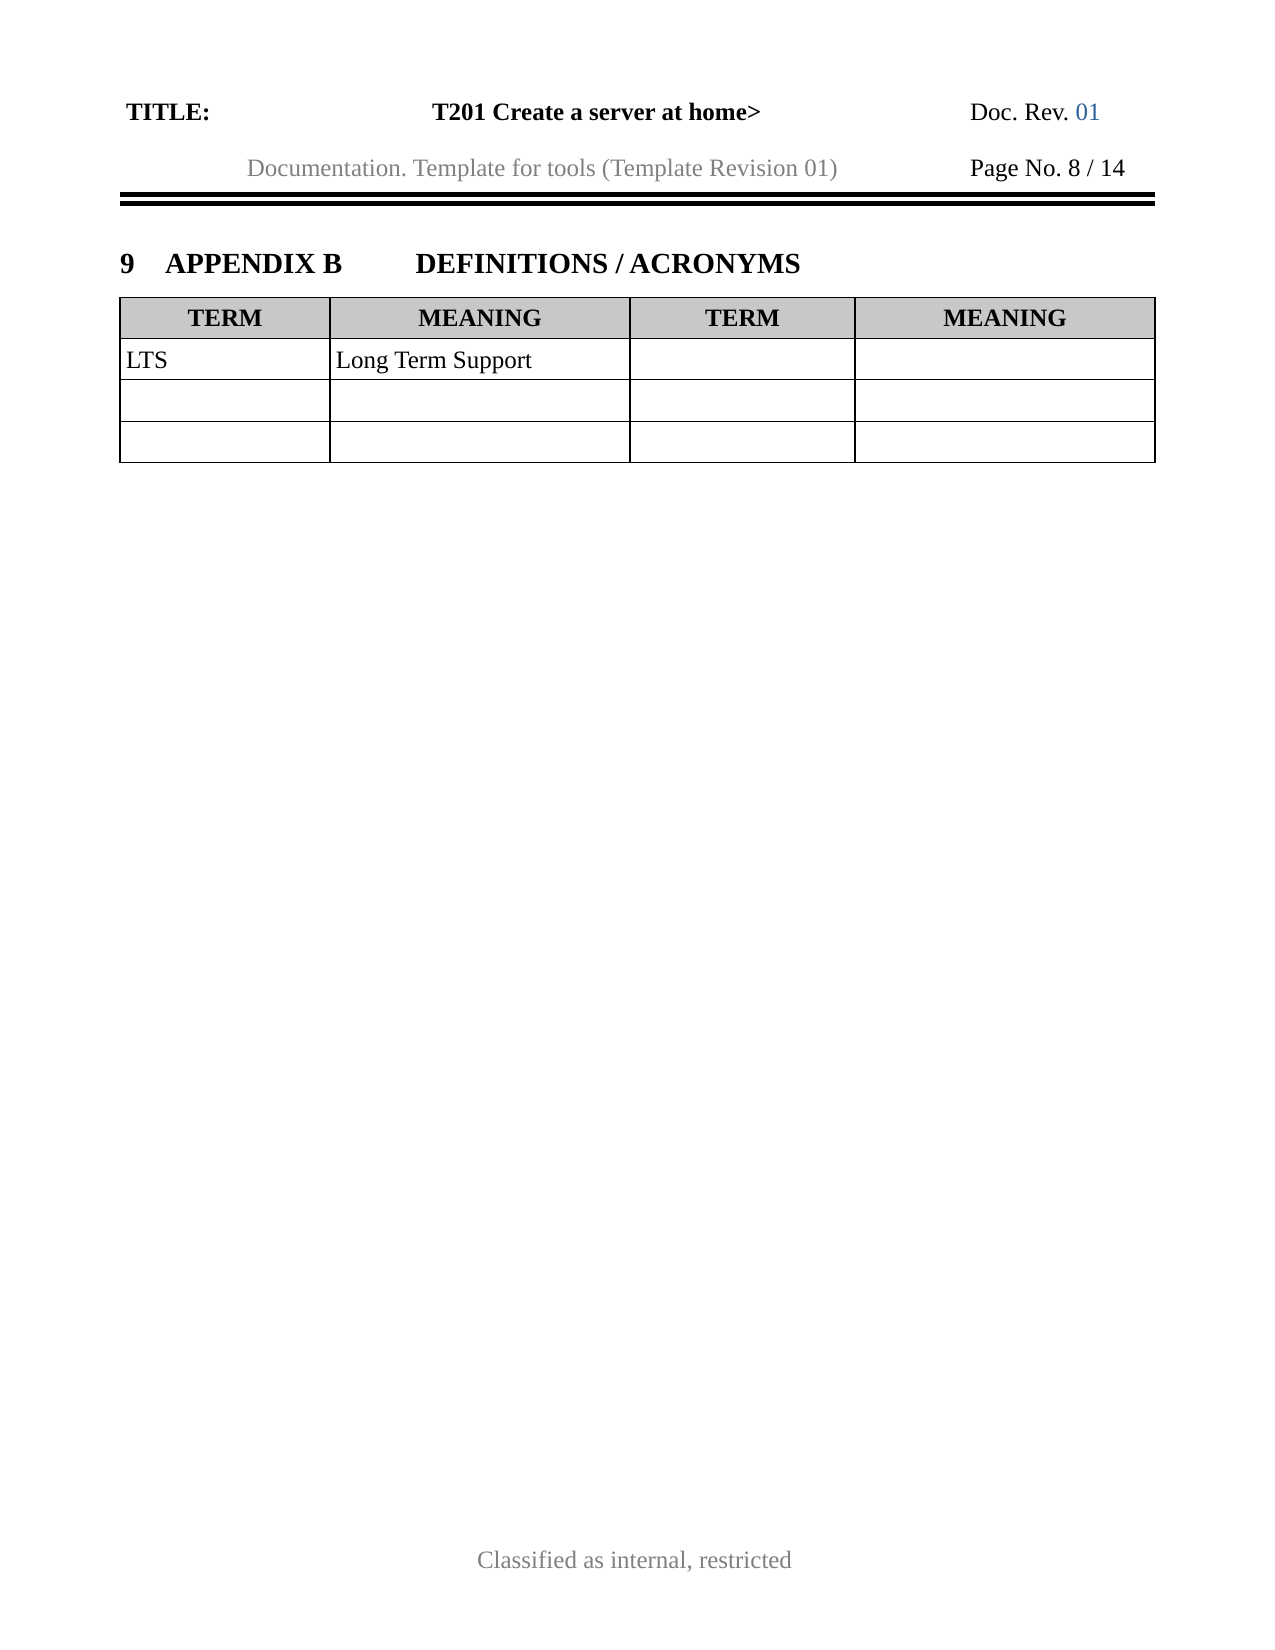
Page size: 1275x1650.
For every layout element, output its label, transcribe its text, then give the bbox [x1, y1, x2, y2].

table_cell [121, 380, 329, 421]
table_cell [331, 422, 629, 462]
table_cell LTS [121, 339, 329, 379]
table_header MEANING [331, 298, 629, 338]
table_header MEANING [856, 298, 1154, 338]
table_header TERM [631, 298, 854, 338]
table_cell Long Term Support [331, 339, 629, 379]
table_cell [631, 422, 854, 462]
table_header TERM [121, 298, 329, 338]
table_cell [631, 339, 854, 379]
table_cell [856, 380, 1154, 421]
table_cell [856, 339, 1154, 379]
table_cell [121, 422, 329, 462]
table_cell [331, 380, 629, 421]
table_cell [631, 380, 854, 421]
table_cell [856, 422, 1154, 462]
subtitle Appendix B Definitions / acronyms [120, 246, 1155, 280]
